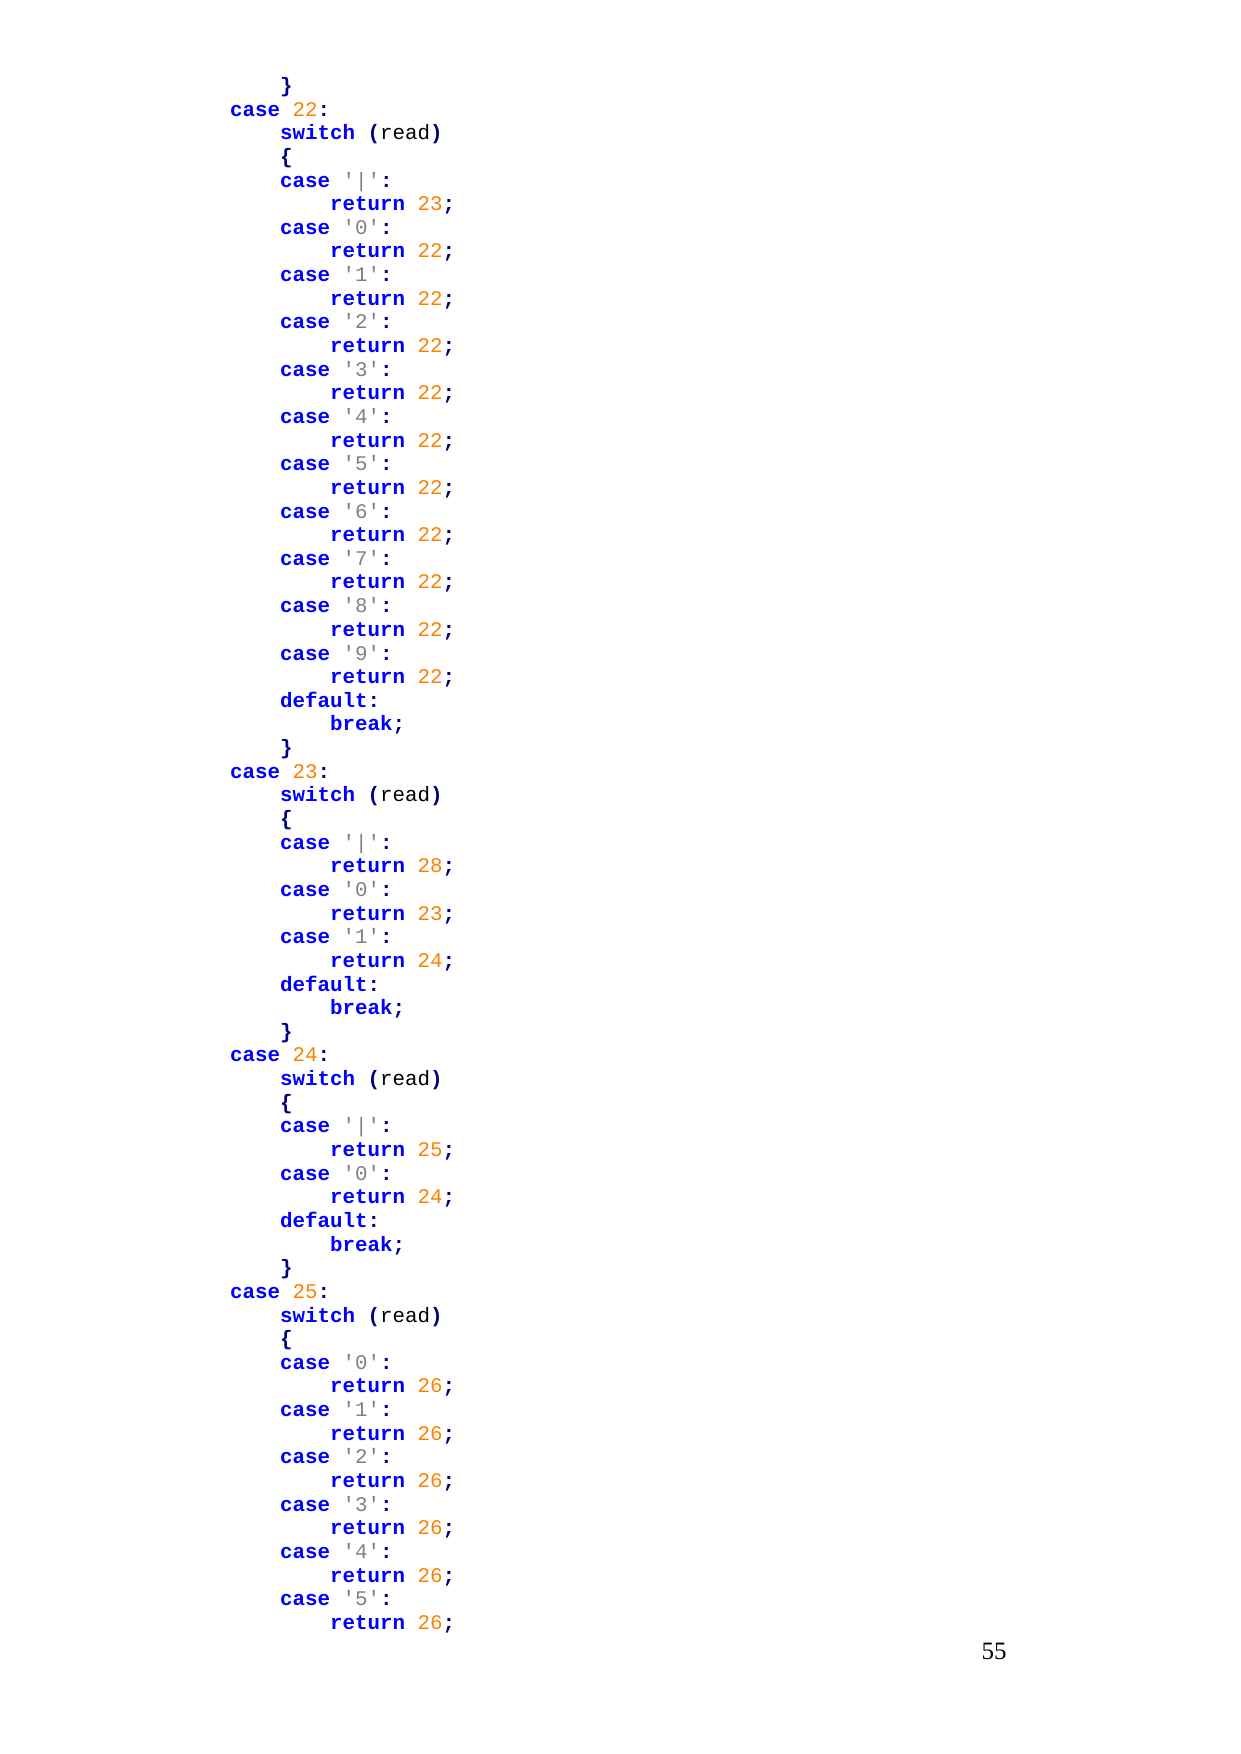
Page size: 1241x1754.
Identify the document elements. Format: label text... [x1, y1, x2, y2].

text return 22; [180, 288, 1006, 311]
text return 22; [180, 524, 1006, 548]
text { [180, 1328, 1006, 1352]
text switch (read) [180, 122, 1006, 146]
text } [180, 1257, 1006, 1281]
text return 22; [180, 666, 1006, 690]
text { [180, 1092, 1006, 1115]
text { [180, 146, 1006, 169]
text } [180, 75, 1006, 99]
text case '9': [180, 642, 1006, 666]
text return 26; [180, 1470, 1006, 1494]
text case 25: [180, 1281, 1006, 1304]
text case '0': [180, 1352, 1006, 1376]
text switch (read) [180, 1304, 1006, 1328]
text case '4': [180, 1541, 1006, 1565]
text return 26; [180, 1423, 1006, 1446]
text case '|': [180, 169, 1006, 193]
text return 23; [180, 193, 1006, 217]
text } [180, 1021, 1006, 1044]
text case '5': [180, 453, 1006, 477]
text case 24: [180, 1044, 1006, 1068]
text return 22; [180, 477, 1006, 501]
text return 22; [180, 335, 1006, 359]
text default: [180, 690, 1006, 713]
text return 22; [180, 572, 1006, 595]
text case '1': [180, 1399, 1006, 1423]
text case '8': [180, 595, 1006, 619]
text case '7': [180, 548, 1006, 572]
text } [180, 737, 1006, 761]
text switch (read) [180, 784, 1006, 808]
text return 26; [180, 1376, 1006, 1399]
text return 25; [180, 1139, 1006, 1163]
text return 24; [180, 950, 1006, 973]
text case '6': [180, 501, 1006, 524]
text return 24; [180, 1186, 1006, 1210]
text default: [180, 1210, 1006, 1234]
text case '0': [180, 879, 1006, 903]
text return 26; [180, 1612, 1006, 1636]
text case '0': [180, 217, 1006, 241]
text return 22; [180, 241, 1006, 264]
text return 26; [180, 1565, 1006, 1588]
text case '0': [180, 1163, 1006, 1186]
text return 23; [180, 903, 1006, 926]
text return 22; [180, 619, 1006, 642]
text break; [180, 1234, 1006, 1257]
text case '2': [180, 1446, 1006, 1470]
text case 23: [180, 761, 1006, 784]
text return 22; [180, 382, 1006, 406]
text case '|': [180, 1115, 1006, 1139]
text case '1': [180, 264, 1006, 288]
text case '5': [180, 1588, 1006, 1612]
text switch (read) [180, 1068, 1006, 1092]
text default: [180, 973, 1006, 997]
text case '3': [180, 1494, 1006, 1517]
text case '1': [180, 926, 1006, 950]
text break; [180, 713, 1006, 737]
text return 22; [180, 430, 1006, 453]
text break; [180, 997, 1006, 1021]
text return 26; [180, 1517, 1006, 1541]
text return 28; [180, 855, 1006, 879]
text case '2': [180, 311, 1006, 335]
text case '|': [180, 832, 1006, 855]
text case '3': [180, 359, 1006, 382]
text case '4': [180, 406, 1006, 430]
text case 22: [180, 99, 1006, 122]
text { [180, 808, 1006, 832]
